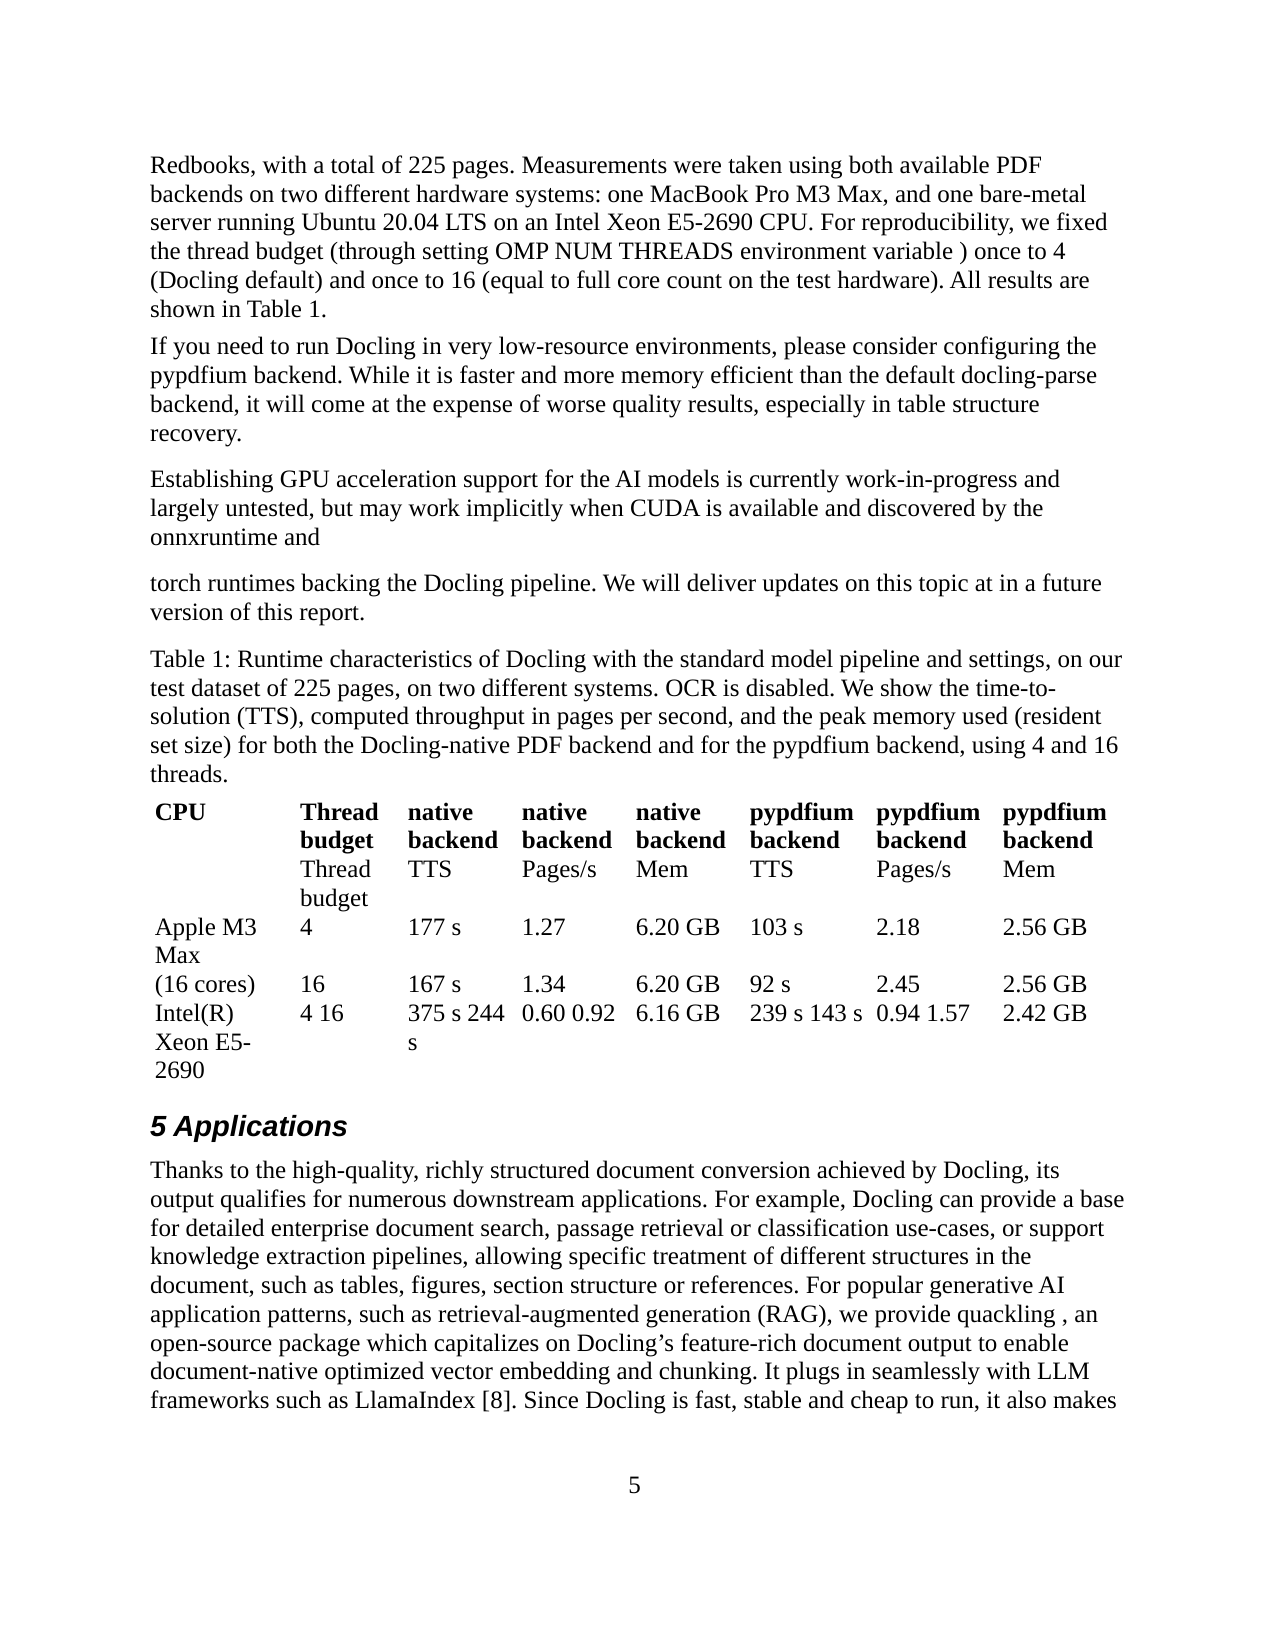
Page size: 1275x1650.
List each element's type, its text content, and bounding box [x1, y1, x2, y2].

table_cell (16 cores) [150, 969, 296, 998]
table_cell 375 s 244 s [403, 998, 517, 1084]
table_header pypdfium backend [872, 797, 998, 854]
table_cell 1.34 [517, 969, 631, 998]
table_cell 6.20 GB [631, 969, 745, 998]
table_header native backend [631, 797, 745, 854]
table_cell 0.94 1.57 [872, 998, 998, 1084]
table_cell [150, 854, 296, 912]
table_cell Pages/s [872, 854, 998, 912]
table_cell 6.20 GB [631, 912, 745, 969]
table_cell 4 16 [296, 998, 403, 1084]
table_header CPU [150, 797, 296, 854]
table_cell 177 s [403, 912, 517, 969]
text If you need to run Docling in very low-resource environments, please consider configuring the pypdfium backend. While it is faster and more memory efficient than the default docling-parse backend, it will come at the expense of worse quality results, especially in table structure recovery. [150, 331, 1125, 446]
table_cell 6.16 GB [631, 998, 745, 1084]
table_cell Intel(R) Xeon E5-2690 [150, 998, 296, 1084]
table_cell 103 s [745, 912, 872, 969]
table_cell 16 [296, 969, 403, 998]
table_cell 2.56 GB [998, 912, 1125, 969]
table_header pypdfium backend [998, 797, 1125, 854]
table_cell 2.42 GB [998, 998, 1125, 1084]
text Redbooks, with a total of 225 pages. Measurements were taken using both available PDF backends on two different hardware systems: one MacBook Pro M3 Max, and one bare-metal server running Ubuntu 20.04 LTS on an Intel Xeon E5-2690 CPU. For reproducibility, we fixed the thread budget (through setting OMP NUM THREADS environment variable ) once to 4 (Docling default) and once to 16 (equal to full core count on the test hardware). All results are shown in Table 1. [150, 150, 1125, 322]
table_cell 4 [296, 912, 403, 969]
table_cell Pages/s [517, 854, 631, 912]
table_header native backend [403, 797, 517, 854]
table_cell TTS [403, 854, 517, 912]
text torch runtimes backing the Docling pipeline. We will deliver updates on this topic at in a future version of this report. [150, 568, 1125, 626]
table_cell Apple M3 Max [150, 912, 296, 969]
table_cell 239 s 143 s [745, 998, 872, 1084]
text Thanks to the high-quality, richly structured document conversion achieved by Docling, its output qualifies for numerous downstream applications. For example, Docling can provide a base for detailed enterprise document search, passage retrieval or classification use-cases, or support knowledge extraction pipelines, allowing specific treatment of different structures in the document, such as tables, figures, section structure or references. For popular generative AI application patterns, such as retrieval-augmented generation (RAG), we provide quackling , an open-source package which capitalizes on Docling’s feature-rich document output to enable document-native optimized vector embedding and chunking. It plugs in seamlessly with LLM frameworks such as LlamaIndex [8]. Since Docling is fast, stable and cheap to run, it also makes [150, 1155, 1125, 1414]
table_header pypdfium backend [745, 797, 872, 854]
text Establishing GPU acceleration support for the AI models is currently work-in-progress and largely untested, but may work implicitly when CUDA is available and discovered by the onnxruntime and [150, 464, 1125, 551]
table_cell 2.56 GB [998, 969, 1125, 998]
table_header native backend [517, 797, 631, 854]
table_cell 92 s [745, 969, 872, 998]
table_cell Thread budget [296, 854, 403, 912]
table_cell 2.45 [872, 969, 998, 998]
table_cell 2.18 [872, 912, 998, 969]
table_cell Mem [998, 854, 1125, 912]
table_cell Mem [631, 854, 745, 912]
table_cell TTS [745, 854, 872, 912]
table_header Thread budget [296, 797, 403, 854]
table_cell 1.27 [517, 912, 631, 969]
table_cell 167 s [403, 969, 517, 998]
table_cell 0.60 0.92 [517, 998, 631, 1084]
subtitle 5 Applications [150, 1109, 1125, 1143]
text Table 1: Runtime characteristics of Docling with the standard model pipeline and settings, on our test dataset of 225 pages, on two different systems. OCR is disabled. We show the time-to-solution (TTS), computed throughput in pages per second, and the peak memory used (resident set size) for both the Docling-native PDF backend and for the pypdfium backend, using 4 and 16 threads. [150, 644, 1125, 788]
